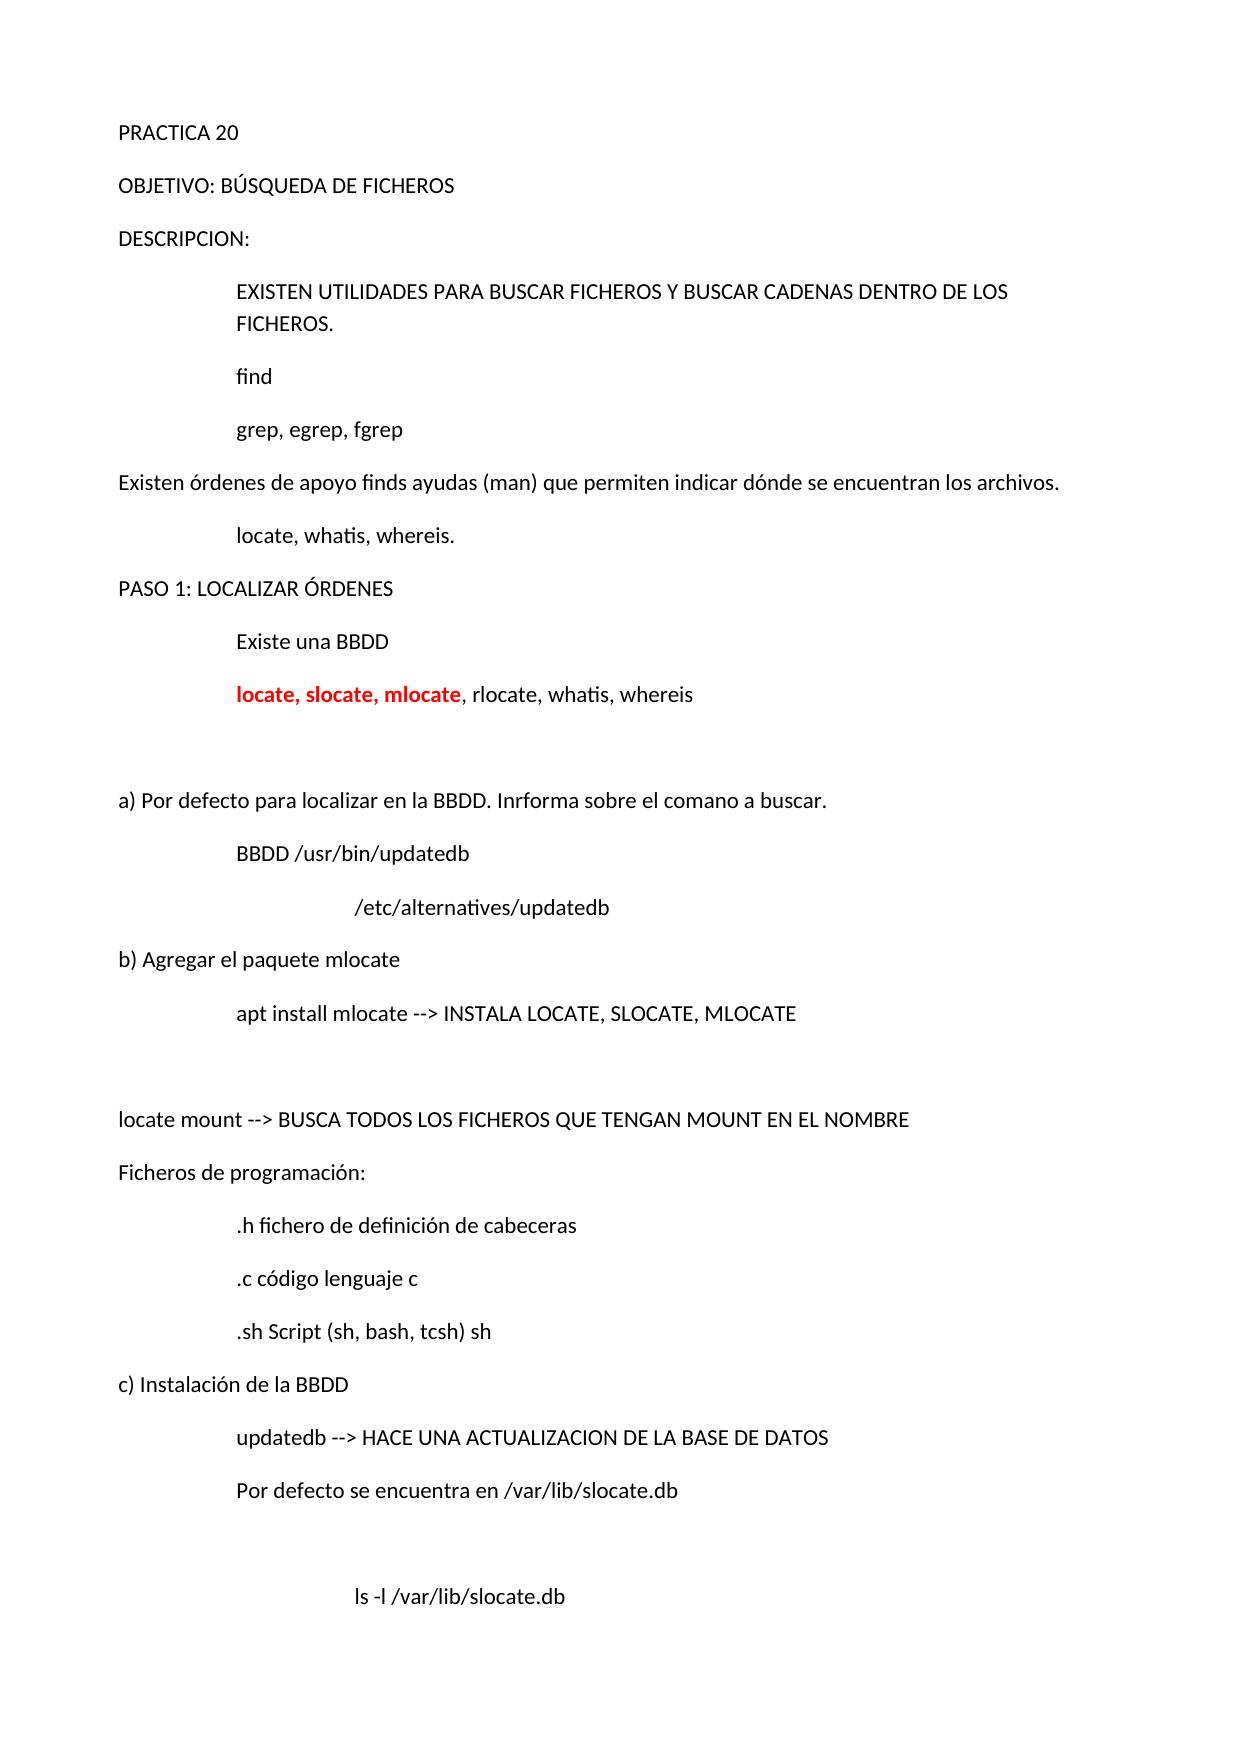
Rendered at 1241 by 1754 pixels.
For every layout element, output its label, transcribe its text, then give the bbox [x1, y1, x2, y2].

text PRACTICA 20 [118, 118, 1122, 146]
text .c código lenguaje c [118, 1264, 1122, 1292]
text find [118, 362, 1122, 390]
text PASO 1: LOCALIZAR ÓRDENES [118, 574, 1122, 602]
text updatedb --> HACE UNA ACTUALIZACION DE LA BASE DE DATOS [118, 1423, 1122, 1451]
text OBJETIVO: BÚSQUEDA DE FICHEROS [118, 171, 1122, 199]
text EXISTEN UTILIDADES PARA BUSCAR FICHEROS Y BUSCAR CADENAS DENTRO DE LOS FICHEROS. [118, 277, 1122, 337]
text ls -l /var/lib/slocate.db [118, 1582, 1122, 1610]
text locate mount --> BUSCA TODOS LOS FICHEROS QUE TENGAN MOUNT EN EL NOMBRE [118, 1105, 1122, 1133]
text Existe una BBDD [118, 627, 1122, 656]
text b) Agregar el paquete mlocate [118, 946, 1122, 974]
text c) Instalación de la BBDD [118, 1370, 1122, 1398]
text BBDD /usr/bin/updatedb [118, 839, 1122, 868]
text locate, slocate, mlocate, rlocate, whatis, whereis [118, 681, 1122, 708]
text locate, whatis, whereis. [118, 521, 1122, 549]
text grep, egrep, fgrep [118, 415, 1122, 443]
text DESCRIPCION: [118, 224, 1122, 252]
text .h fichero de definición de cabeceras [118, 1211, 1122, 1239]
text Ficheros de programación: [118, 1158, 1122, 1186]
text Por defecto se encuentra en /var/lib/slocate.db [118, 1476, 1122, 1504]
text a) Por defecto para localizar en la BBDD. Inrforma sobre el comano a buscar. [118, 787, 1122, 814]
text /etc/alternatives/updatedb [118, 893, 1122, 921]
text Existen órdenes de apoyo finds ayudas (man) que permiten indicar dónde se encuentran los archivos. [118, 468, 1122, 496]
text .sh Script (sh, bash, tcsh) sh [118, 1317, 1122, 1345]
text apt install mlocate --> INSTALA LOCATE, SLOCATE, MLOCATE [118, 999, 1122, 1027]
